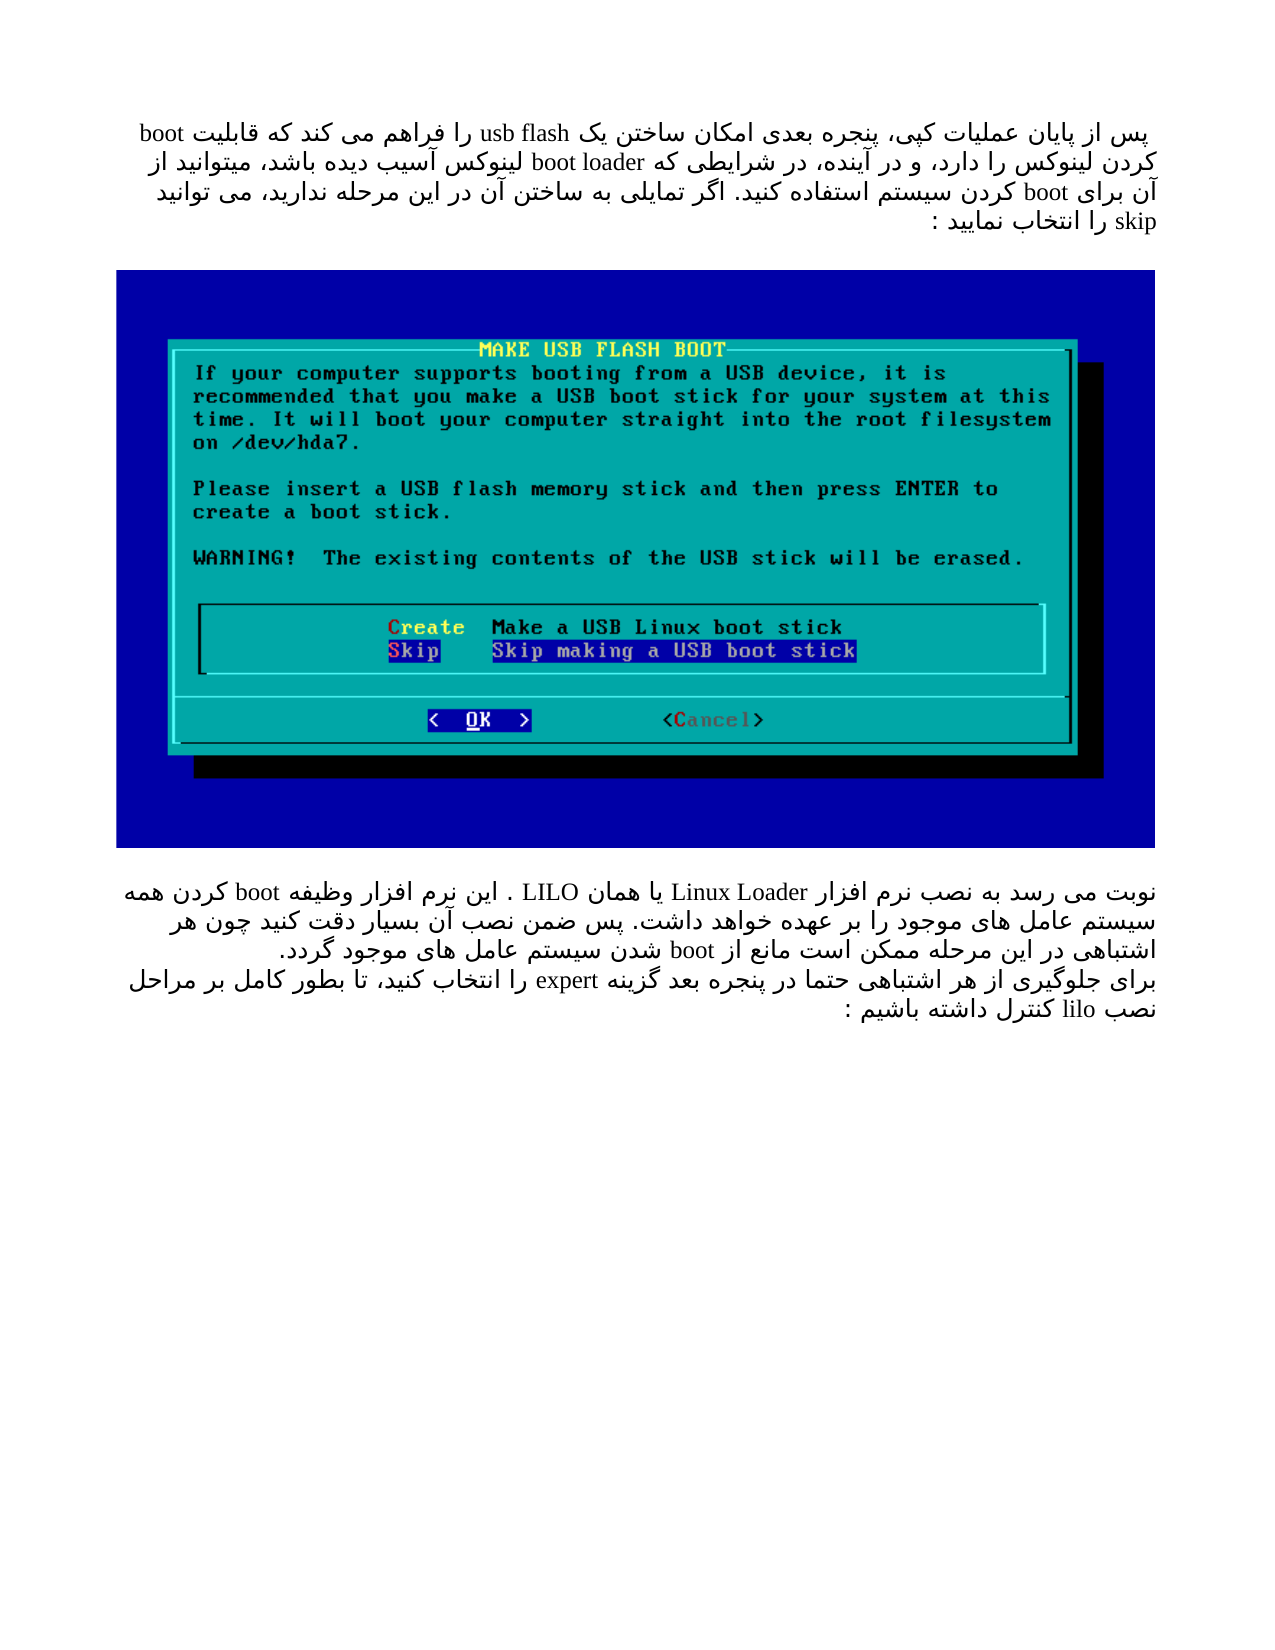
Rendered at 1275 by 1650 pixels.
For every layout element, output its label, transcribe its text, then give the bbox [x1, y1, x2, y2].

text نوبت می رسد به نصب نرم افزار Linux Loader یا همان LILO . این نرم افزار وظیفه boot کردن همه سیستم عامل های موجود را بر عهده خواهد داشت. پس ضمن نصب آن بسیار دقت کنید چون هر اشتباهی در این مرحله ممکن است مانع از boot شدن سیستم عامل های موجود گردد. [118, 877, 1157, 965]
text پس از پایان عملیات کپی، پنجره بعدی امکان ساختن یک usb flash را فراهم می کند که قابلیت boot کردن لینوکس را دارد، و در آینده، در شرایطی که boot loader لینوکس آسیب دیده باشد، میتوانید از آن برای boot کردن سیستم استفاده کنید. اگر تمایلی به ساختن آن در این مرحله ندارید، می توانید skip را انتخاب نمایید : [118, 118, 1157, 235]
picture [116, 270, 1155, 848]
text برای جلوگیری از هر اشتباهی حتما در پنجره بعد گزینه expert را انتخاب کنید، تا بطور کامل بر مراحل نصب lilo کنترل داشته باشیم : [118, 965, 1157, 1023]
